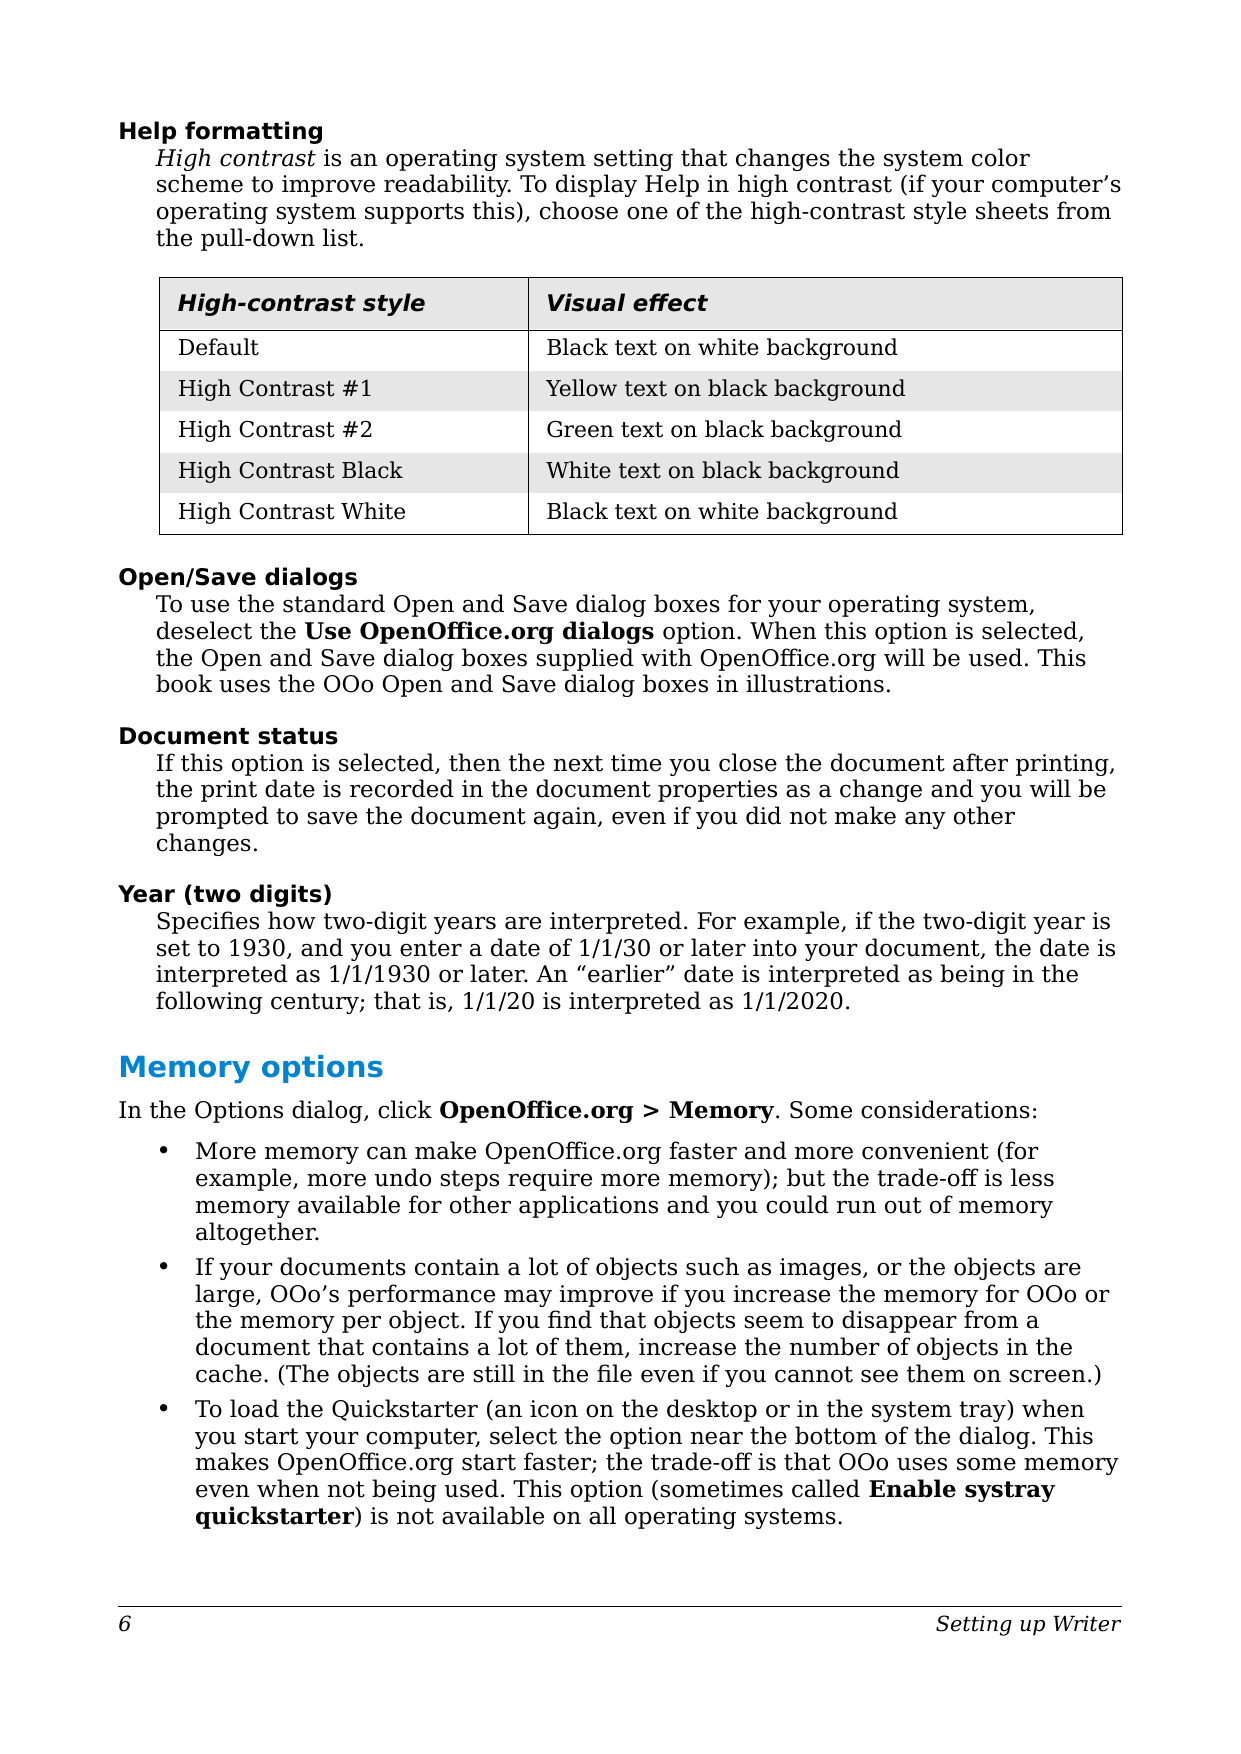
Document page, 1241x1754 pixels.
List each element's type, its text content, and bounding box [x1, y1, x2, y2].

list If your documents contain a lot of objects such as images, or the objects are large, OOo’s performance may improve if you increase the memory for OOo or the memory per object. If you find that objects seem to disappear from a document that contains a lot of them, increase the number of objects in the cache. (The objects are still in the file even if you cannot see them on screen.) [156, 1252, 1122, 1387]
text Open/Save dialogs [118, 564, 1122, 591]
table_cell High Contrast White [160, 493, 528, 534]
list To load the Quickstarter (an icon on the desktop or in the system tray) when you start your computer, select the option near the bottom of the dialog. This makes OpenOffice.org start faster; the trade-off is that OOo uses some memory even when not being used. This option (sometimes called Enable systray quickstarter) is not available on all operating systems. [156, 1394, 1122, 1530]
subtitle Memory options [118, 1050, 1122, 1084]
table_header High-contrast style [160, 278, 528, 329]
table_cell Black text on white background [529, 493, 1122, 534]
table_cell White text on black background [529, 453, 1122, 493]
table_cell Black text on white background [529, 331, 1122, 371]
text In the Options dialog, click OpenOffice.org > Memory. Some considerations: [118, 1097, 1122, 1124]
table_header Visual effect [529, 278, 1122, 329]
text Specifies how two-digit years are interpreted. For example, if the two-digit year is set to 1930, and you enter a date of 1/1/30 or later into your document, the date is interpreted as 1/1/1930 or later. An “earlier” date is interpreted as being in the following century; that is, 1/1/20 is interpreted as 1/1/2020. [156, 908, 1122, 1015]
text Help formatting [118, 118, 1122, 145]
text Document status [118, 723, 1122, 750]
list More memory can make OpenOffice.org faster and more convenient (for example, more undo steps require more memory); but the trade-off is less memory available for other applications and you could run out of memory altogether. [156, 1136, 1122, 1245]
table_cell Default [160, 331, 528, 371]
text Year (two digits) [118, 882, 1122, 908]
table_cell High Contrast #1 [160, 371, 528, 411]
table_cell Yellow text on black background [529, 371, 1122, 411]
table_cell High Contrast Black [160, 453, 528, 493]
text To use the standard Open and Save dialog boxes for your operating system, deselect the Use OpenOffice.org dialogs option. When this option is selected, the Open and Save dialog boxes supplied with OpenOffice.org will be used. This book uses the OOo Open and Save dialog boxes in illustrations. [156, 591, 1122, 698]
text High contrast is an operating system setting that changes the system color scheme to improve readability. To display Help in high contrast (if your computer’s operating system supports this), choose one of the high-contrast style sheets from the pull-down list. [156, 145, 1122, 251]
text If this option is selected, then the next time you close the document after printing, the print date is recorded in the document properties as a change and you will be prompted to save the document again, even if you did not make any other changes. [156, 750, 1122, 857]
table_cell Green text on black background [529, 411, 1122, 452]
table_cell High Contrast #2 [160, 411, 528, 452]
